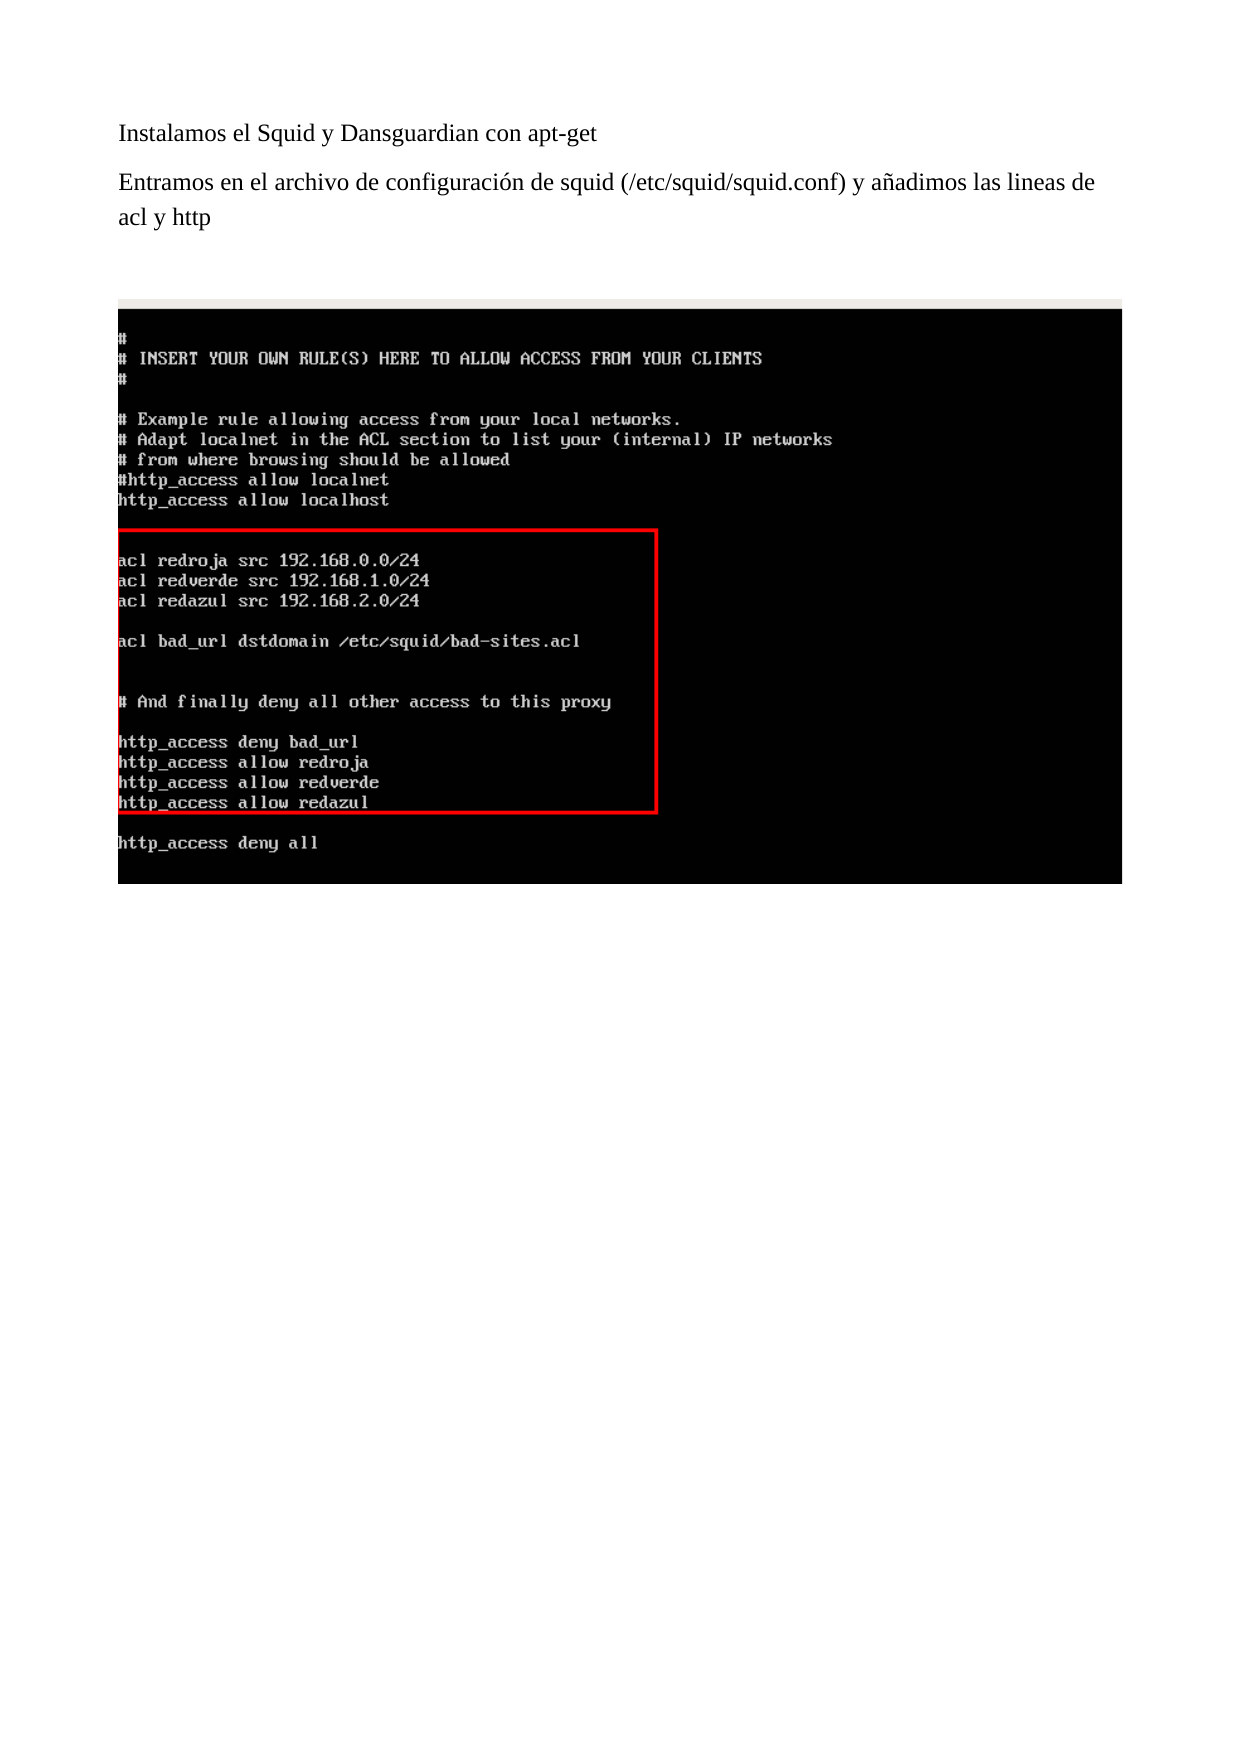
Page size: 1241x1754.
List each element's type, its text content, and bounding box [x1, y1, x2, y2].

text Instalamos el Squid y Dansguardian con apt-get [118, 118, 1122, 147]
text Entramos en el archivo de configuración de squid (/etc/squid/squid.conf) y añadimos las lineas de acl y http [118, 167, 1122, 230]
picture [118, 299, 1123, 884]
